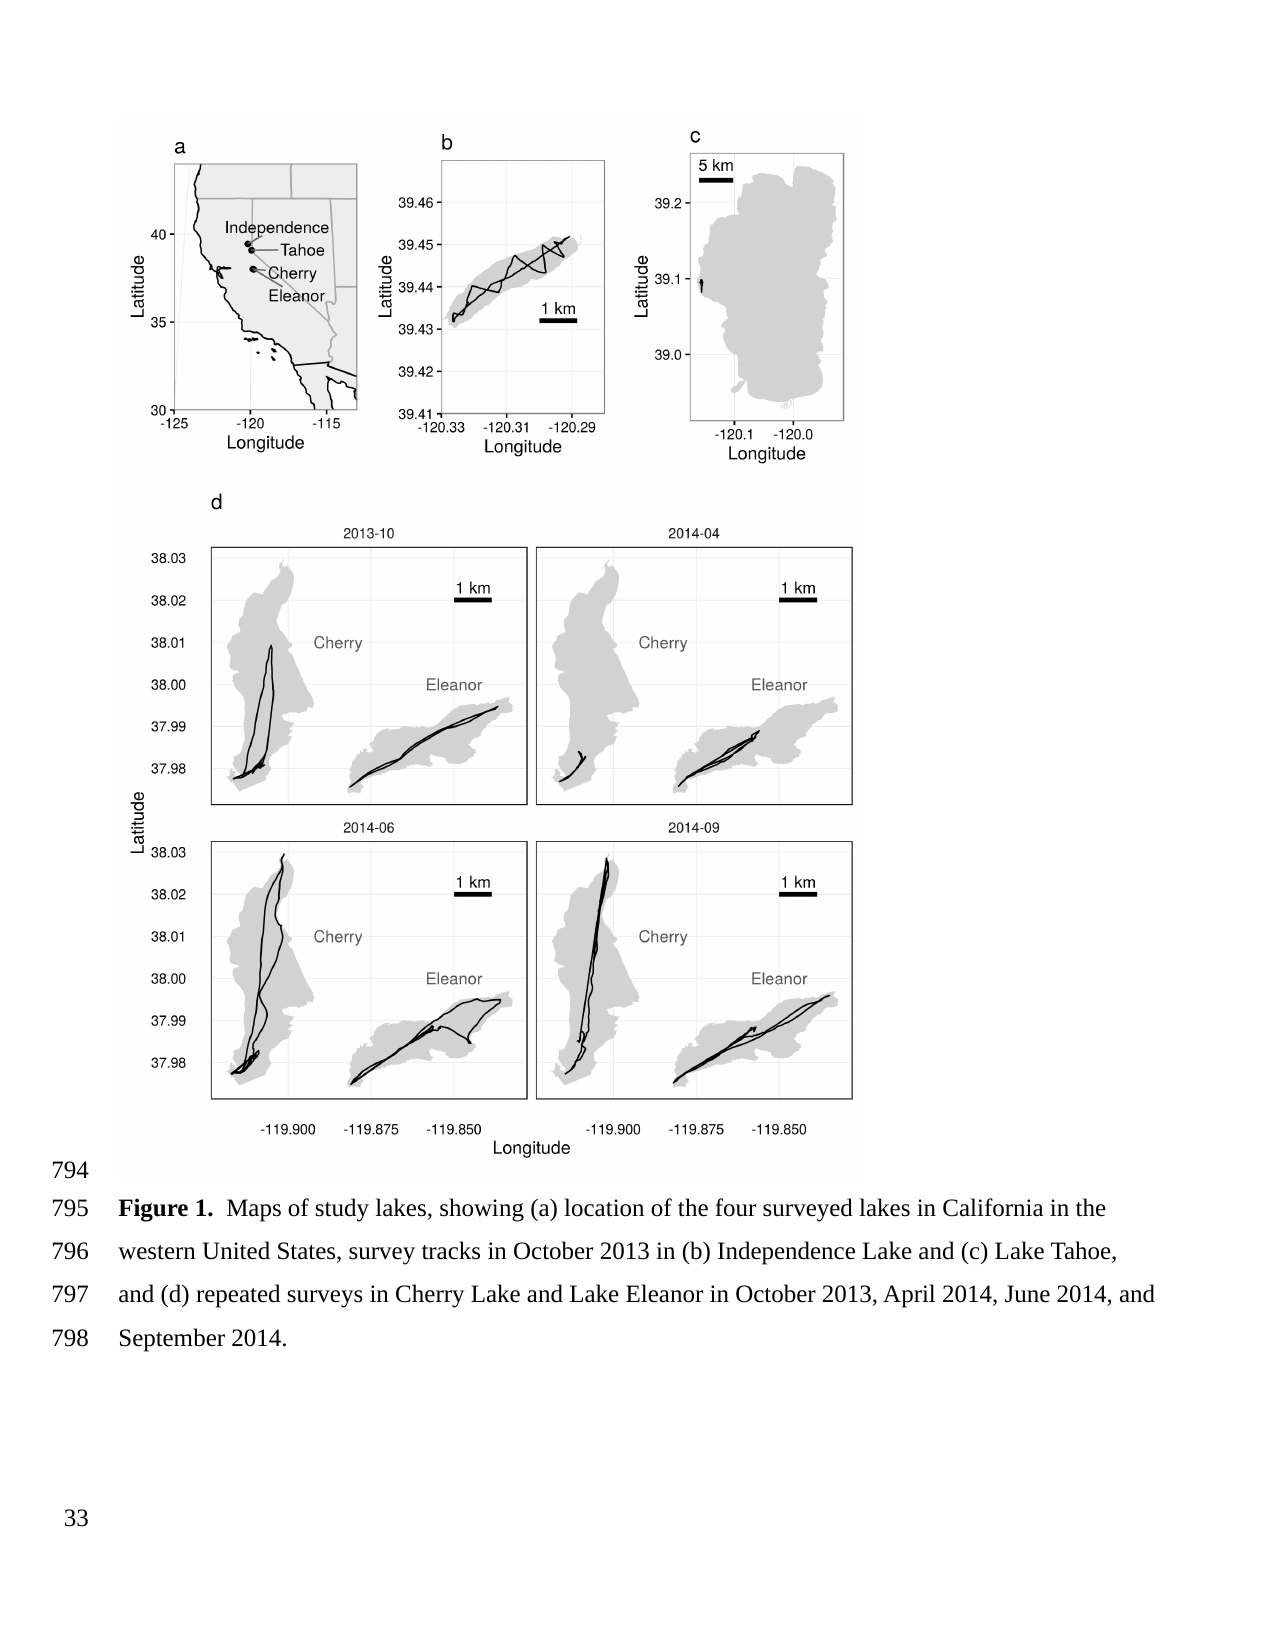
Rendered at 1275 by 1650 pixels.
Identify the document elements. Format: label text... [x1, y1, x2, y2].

picture [118, 118, 861, 1179]
text Figure 1. Maps of study lakes, showing (a) location of the four surveyed lakes in California in the western United States, survey tracks in October 2013 in (b) Independence Lake and (c) Lake Tahoe, and (d) repeated surveys in Cherry Lake and Lake Eleanor in October 2013, April 2014, June 2014, and September 2014. [118, 1193, 1157, 1351]
